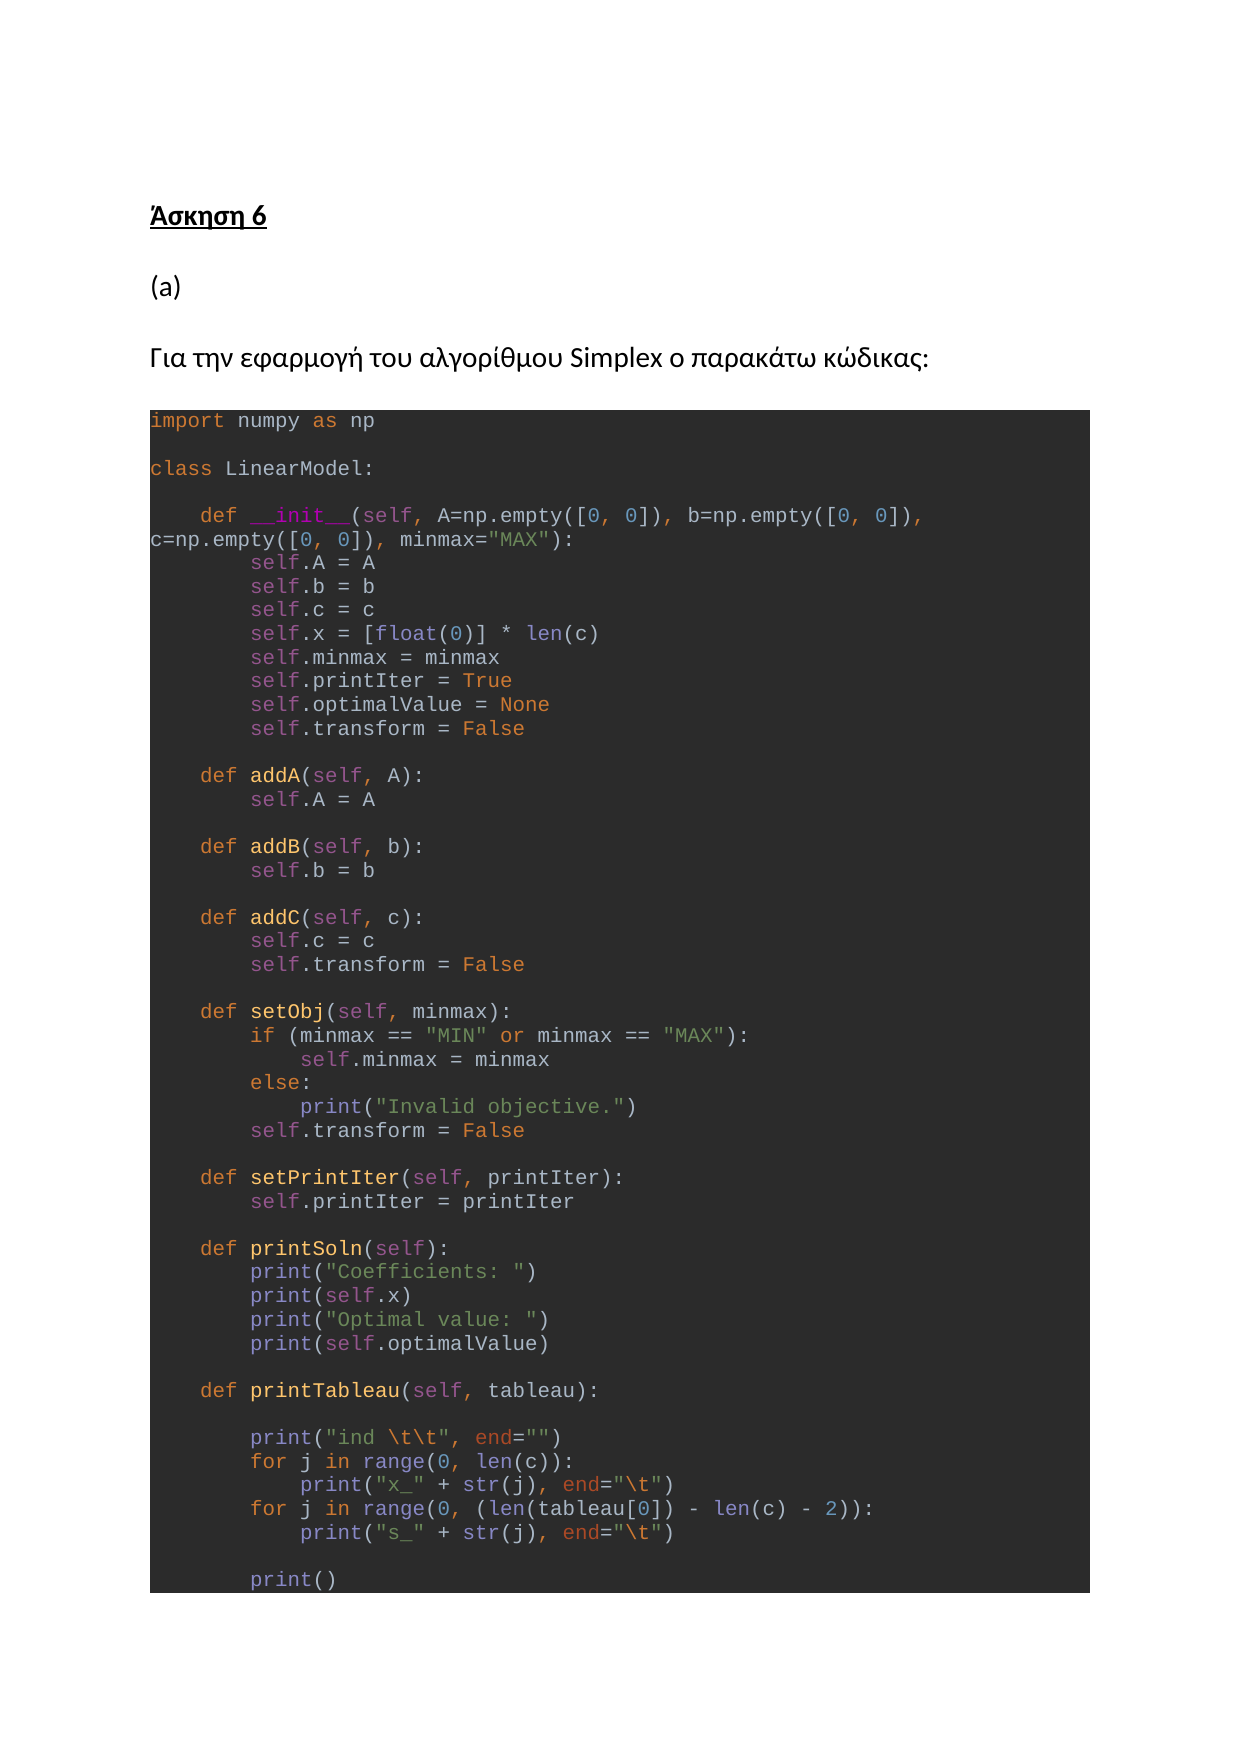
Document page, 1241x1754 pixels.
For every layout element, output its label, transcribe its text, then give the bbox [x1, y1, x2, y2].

text import numpy as np class LinearModel: def __init__(self, A=np.empty([0, 0]), b=np.empty([0, 0]), c=np.empty([0, 0]), minmax="MAX"): self.A = A self.b = b self.c = c self.x = [float(0)] * len(c) self.minmax = minmax self.printIter = True self.optimalValue = None self.transform = False def addA(self, A): self.A = A def addB(self, b): self.b = b def addC(self, c): self.c = c self.transform = False def setObj(self, minmax): if (minmax == "MIN" or minmax == "MAX"): self.minmax = minmax else: print("Invalid objective.") self.transform = False def setPrintIter(self, printIter): self.printIter = printIter def printSoln(self): print("Coefficients: ") print(self.x) print("Optimal value: ") print(self.optimalValue) def printTableau(self, tableau): print("ind \t\t", end="") for j in range(0, len(c)): print("x_" + str(j), end="\t") for j in range(0, (len(tableau[0]) - len(c) - 2)): print("s_" + str(j), end="\t") print() [150, 410, 1090, 1593]
text Για την εφαρμογή του αλγορίθμου Simplex ο παρακάτω κώδικας: [150, 339, 1090, 375]
text Άσκηση 6 [150, 197, 1090, 232]
text (a) [150, 268, 1090, 303]
